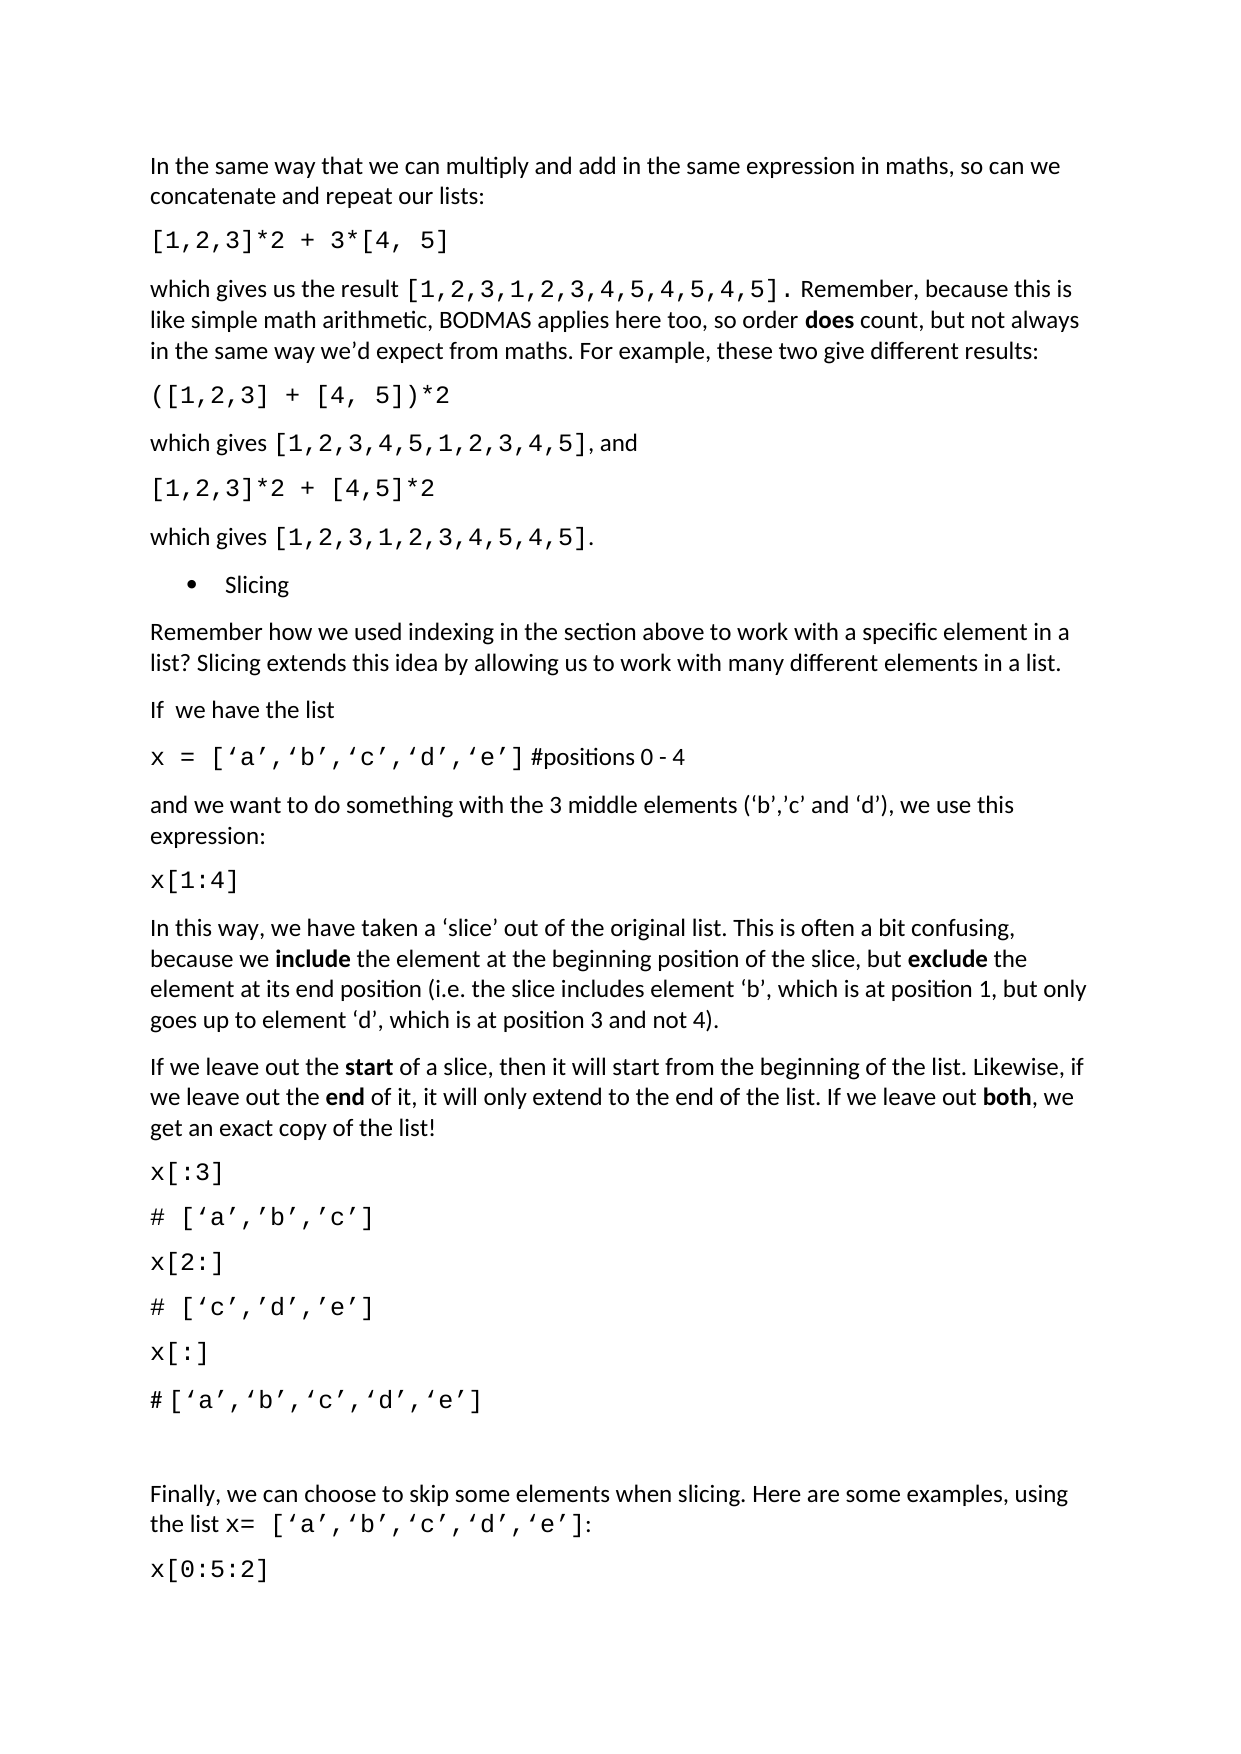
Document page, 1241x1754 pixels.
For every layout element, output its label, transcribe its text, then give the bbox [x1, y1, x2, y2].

text x[:] [150, 1339, 1090, 1368]
text In the same way that we can multiply and add in the same expression in maths, so can we concatenate and repeat our lists: [150, 150, 1090, 211]
text If we leave out the start of a slice, then it will start from the beginning of the list. Likewise, if we leave out the end of it, it will only extend to the end of the list. If we leave out both, we get an exact copy of the list! [150, 1051, 1090, 1143]
text Finally, we can choose to skip some elements when slicing. Here are some examples, using the list x= [‘a’,‘b’,‘c’,‘d’,‘e’]: [150, 1478, 1090, 1540]
text # [‘a’,’b’,’c’] [150, 1204, 1090, 1233]
text which gives [1,2,3,1,2,3,4,5,4,5]. [150, 521, 1090, 552]
text Remember how we used indexing in the section above to work with a specific element in a list? Slicing extends this idea by allowing us to work with many different elements in a list. [150, 616, 1090, 677]
text x[1:4] [150, 867, 1090, 896]
text which gives [1,2,3,4,5,1,2,3,4,5], and [150, 427, 1090, 459]
text [1,2,3]*2 + 3*[4, 5] [150, 228, 1090, 256]
text ([1,2,3] + [4, 5])*2 [150, 382, 1090, 411]
text # [‘a’,‘b’,‘c’,‘d’,‘e’] [150, 1384, 1090, 1416]
text which gives us the result [1,2,3,1,2,3,4,5,4,5,4,5]. Remember, because this is like simple math arithmetic, BODMAS applies here too, so order does count, but not always in the same way we’d expect from maths. For example, these two give different results: [150, 273, 1090, 366]
text x[:3] [150, 1159, 1090, 1188]
list Slicing [187, 569, 1090, 599]
text In this way, we have taken a ‘slice’ out of the original list. This is often a bit confusing, because we include the element at the beginning position of the slice, but exclude the element at its end position (i.e. the slice includes element ‘b’, which is at position 1, but only goes up to element ‘d’, which is at position 3 and not 4). [150, 912, 1090, 1034]
text # [‘c’,’d’,’e’] [150, 1294, 1090, 1323]
text x[0:5:2] [150, 1557, 1090, 1585]
text [1,2,3]*2 + [4,5]*2 [150, 476, 1090, 504]
text and we want to do something with the 3 middle elements (‘b’,’c’ and ‘d’), we use this expression: [150, 789, 1090, 851]
text If we have the list [150, 694, 1090, 724]
text x = [‘a’,‘b’,‘c’,‘d’,‘e’] #positions 0 - 4 [150, 741, 1090, 773]
text x[2:] [150, 1249, 1090, 1278]
